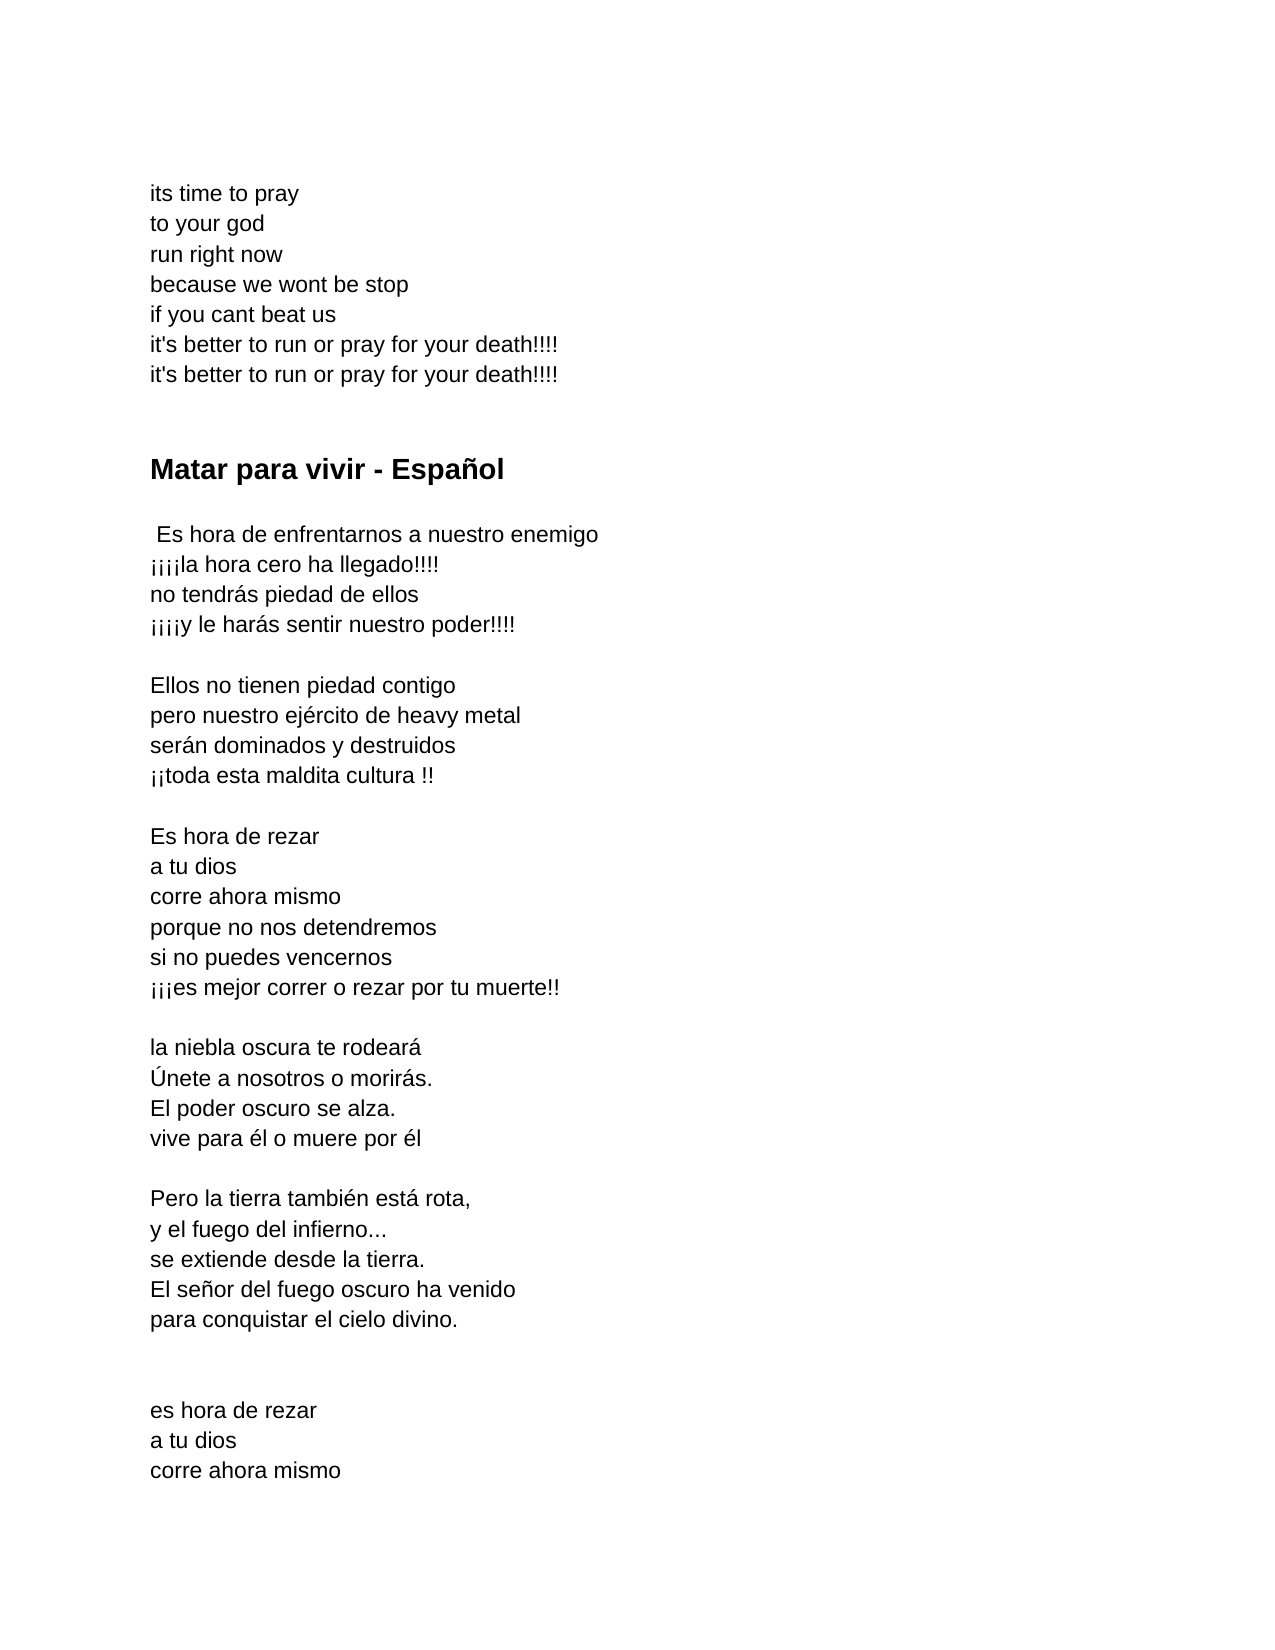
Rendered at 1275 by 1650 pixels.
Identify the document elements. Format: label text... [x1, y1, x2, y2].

text la niebla oscura te rodeará [150, 1034, 1125, 1061]
text Ellos no tienen piedad contigo [150, 672, 1125, 698]
text it's better to run or pray for your death!!!! [150, 361, 1125, 388]
text ¡¡¡¡y le harás sentir nuestro poder!!!! [150, 611, 1125, 638]
text Únete a nosotros o morirás. [150, 1064, 1125, 1091]
text run right now [150, 241, 1125, 267]
text a tu dios [150, 853, 1125, 879]
text corre ahora mismo [150, 883, 1125, 910]
text pero nuestro ejército de heavy metal [150, 702, 1125, 728]
text El señor del fuego oscuro ha venido [150, 1276, 1125, 1302]
text Matar para vivir - Español [150, 452, 1125, 486]
text ¡¡¡¡la hora cero ha llegado!!!! [150, 551, 1125, 577]
text to your god [150, 210, 1125, 237]
text ¡¡¡es mejor correr o rezar por tu muerte!! [150, 974, 1125, 1000]
text El poder oscuro se alza. [150, 1095, 1125, 1121]
text Pero la tierra también está rota, [150, 1185, 1125, 1212]
text if you cant beat us [150, 301, 1125, 327]
text Es hora de rezar [150, 823, 1125, 849]
text corre ahora mismo [150, 1457, 1125, 1484]
text it's better to run or pray for your death!!!! [150, 331, 1125, 358]
text ¡¡toda esta maldita cultura !! [150, 762, 1125, 789]
text serán dominados y destruidos [150, 732, 1125, 759]
text es hora de rezar [150, 1397, 1125, 1423]
text because we wont be stop [150, 271, 1125, 297]
text si no puedes vencernos [150, 944, 1125, 970]
text se extiende desde la tierra. [150, 1246, 1125, 1272]
text Es hora de enfrentarnos a nuestro enemigo [150, 521, 1125, 547]
text para conquistar el cielo divino. [150, 1306, 1125, 1333]
text vive para él o muere por él [150, 1125, 1125, 1151]
text its time to pray [150, 180, 1125, 207]
text y el fuego del infierno... [150, 1216, 1125, 1242]
text a tu dios [150, 1427, 1125, 1453]
text porque no nos detendremos [150, 913, 1125, 940]
text no tendrás piedad de ellos [150, 581, 1125, 608]
